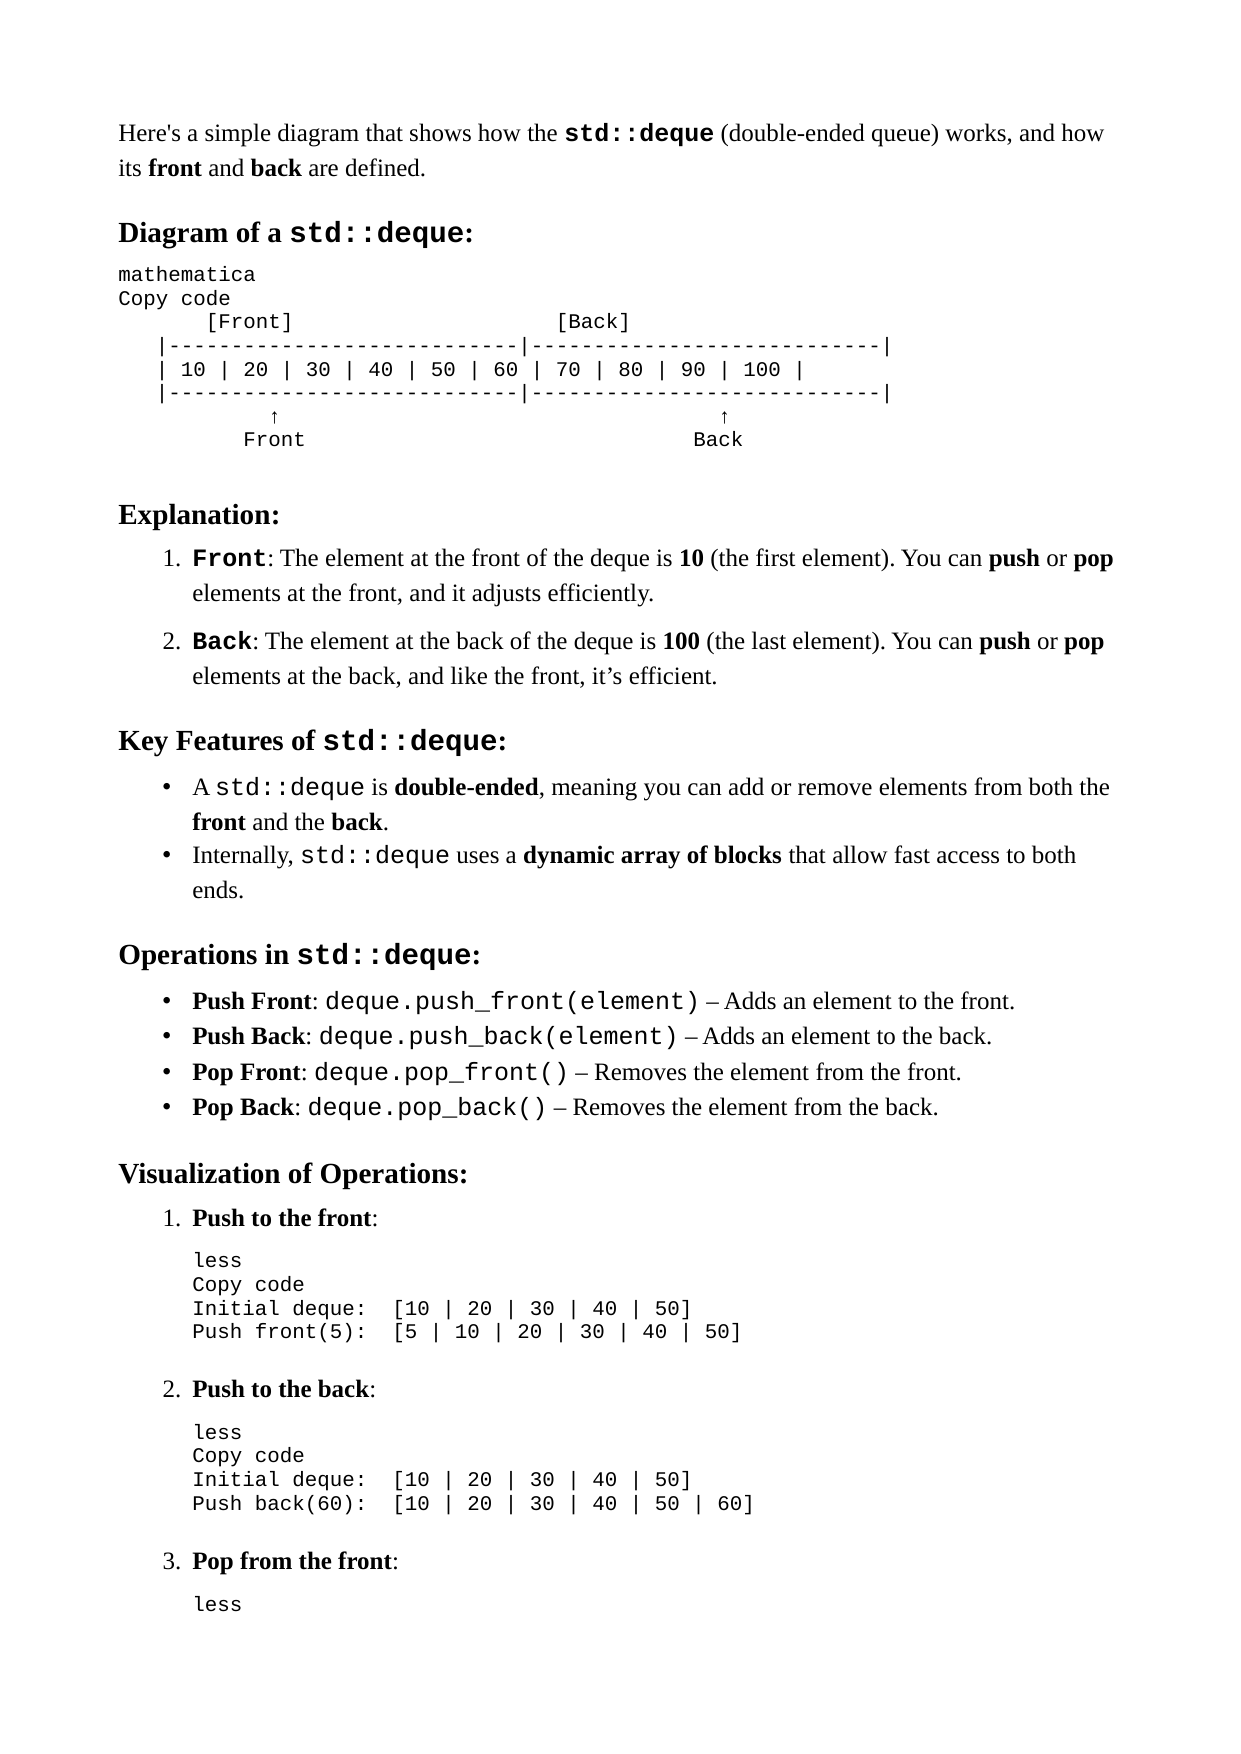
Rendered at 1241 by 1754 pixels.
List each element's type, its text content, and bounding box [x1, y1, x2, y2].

list less [162, 1593, 1122, 1617]
list Copy code [162, 1446, 1122, 1469]
list less [162, 1422, 1122, 1446]
text |----------------------------|----------------------------| [118, 382, 1122, 406]
subtitle Key Features of std::deque: [118, 723, 1122, 759]
subtitle Operations in std::deque: [118, 937, 1122, 973]
list Back: The element at the back of the deque is 100 (the last element). You can push or pop elements at the back, and like the front, it’s efficient. [162, 626, 1122, 690]
text Here's a simple diagram that shows how the std::deque (double-ended queue) works, and how its front and back are defined. [118, 118, 1122, 182]
list Initial deque: [10 | 20 | 30 | 40 | 50] [162, 1469, 1122, 1493]
list Pop Front: deque.pop_front() – Removes the element from the front. [162, 1057, 1122, 1087]
list Push Front: deque.push_front(element) – Adds an element to the front. [162, 986, 1122, 1017]
list Front: The element at the front of the deque is 10 (the first element). You can push or pop elements at the front, and it adjusts efficiently. [162, 543, 1122, 607]
subtitle Diagram of a std::deque: [118, 215, 1122, 251]
subtitle Visualization of Operations: [118, 1157, 1122, 1190]
list Internally, std::deque uses a dynamic array of blocks that allow fast access to both ends. [162, 840, 1122, 904]
text | 10 | 20 | 30 | 40 | 50 | 60 | 70 | 80 | 90 | 100 | [118, 358, 1122, 382]
list Push to the back: [162, 1374, 1122, 1403]
text mathematica [118, 264, 1122, 288]
list Push front(5): [5 | 10 | 20 | 30 | 40 | 50] [162, 1321, 1122, 1345]
list A std::deque is double-ended, meaning you can add or remove elements from both the front and the back. [162, 772, 1122, 836]
list Push to the front: [162, 1203, 1122, 1231]
list Push Back: deque.push_back(element) – Adds an element to the back. [162, 1021, 1122, 1052]
text |----------------------------|----------------------------| [118, 335, 1122, 358]
subtitle Explanation: [118, 497, 1122, 531]
text [Front] [Back] [118, 311, 1122, 335]
list Pop from the front: [162, 1546, 1122, 1575]
list Copy code [162, 1274, 1122, 1297]
list less [162, 1250, 1122, 1274]
list Pop Back: deque.pop_back() – Removes the element from the back. [162, 1092, 1122, 1123]
list Initial deque: [10 | 20 | 30 | 40 | 50] [162, 1297, 1122, 1321]
list Push back(60): [10 | 20 | 30 | 40 | 50 | 60] [162, 1493, 1122, 1516]
text Copy code [118, 288, 1122, 311]
text Front Back [118, 429, 1122, 453]
text ↑ ↑ [118, 406, 1122, 429]
